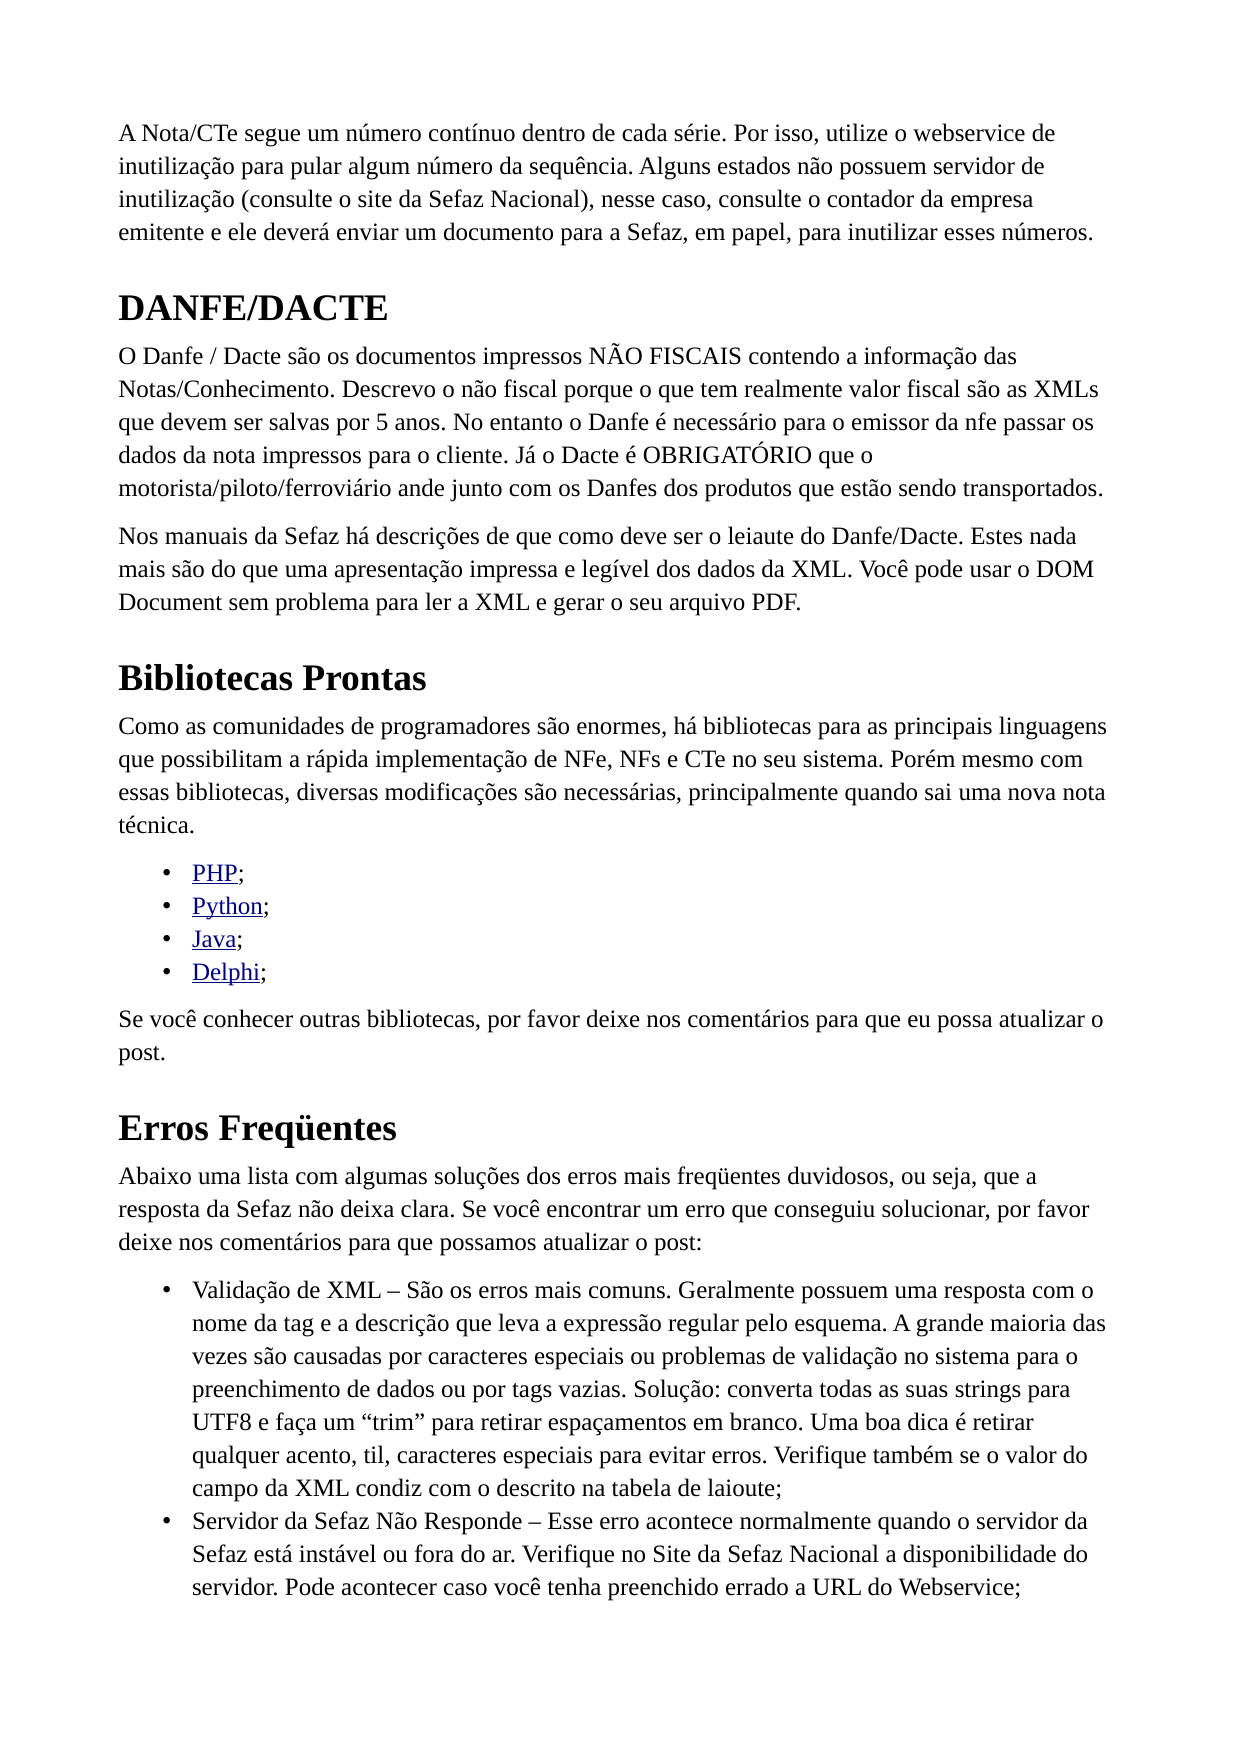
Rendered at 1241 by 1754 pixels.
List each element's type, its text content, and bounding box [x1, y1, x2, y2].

text Se você conhecer outras bibliotecas, por favor deixe nos comentários para que eu possa atualizar o post. [118, 1004, 1122, 1066]
text Nos manuais da Sefaz há descrições de que como deve ser o leiaute do Danfe/Dacte. Estes nada mais são do que uma apresentação impressa e legível dos dados da XML. Você pode usar o DOM Document sem problema para ler a XML e gerar o seu arquivo PDF. [118, 521, 1122, 616]
list Java; [162, 924, 1122, 952]
subtitle Erros Freqüentes [118, 1106, 1122, 1149]
subtitle Bibliotecas Prontas [118, 655, 1122, 698]
text Abaixo uma lista com algumas soluções dos erros mais freqüentes duvidosos, ou seja, que a resposta da Sefaz não deixa clara. Se você encontrar um erro que conseguiu solucionar, por favor deixe nos comentários para que possamos atualizar o post: [118, 1161, 1122, 1256]
list PHP; [162, 858, 1122, 886]
text A Nota/CTe segue um número contínuo dentro de cada série. Por isso, utilize o webservice de inutilização para pular algum número da sequência. Alguns estados não possuem servidor de inutilização (consulte o site da Sefaz Nacional), nesse caso, consulte o contador da empresa emitente e ele deverá enviar um documento para a Sefaz, em papel, para inutilizar esses números. [118, 118, 1122, 246]
text O Danfe / Dacte são os documentos impressos NÃO FISCAIS contendo a informação das Notas/Conhecimento. Descrevo o não fiscal porque o que tem realmente valor fiscal são as XMLs que devem ser salvas por 5 anos. No entanto o Danfe é necessário para o emissor da nfe passar os dados da nota impressos para o cliente. Já o Dacte é OBRIGATÓRIO que o motorista/piloto/ferroviário ande junto com os Danfes dos produtos que estão sendo transportados. [118, 341, 1122, 502]
list Delphi; [162, 957, 1122, 986]
subtitle DANFE/DACTE [118, 286, 1122, 329]
list Validação de XML – São os erros mais comuns. Geralmente possuem uma resposta com o nome da tag e a descrição que leva a expressão regular pelo esquema. A grande maioria das vezes são causadas por caracteres especiais ou problemas de validação no sistema para o preenchimento de dados ou por tags vazias. Solução: converta todas as suas strings para UTF8 e faça um “trim” para retirar espaçamentos em branco. Uma boa dica é retirar qualquer acento, til, caracteres especiais para evitar erros. Verifique também se o valor do campo da XML condiz com o descrito na tabela de laioute; [162, 1275, 1122, 1502]
list Python; [162, 891, 1122, 919]
list Servidor da Sefaz Não Responde – Esse erro acontece normalmente quando o servidor da Sefaz está instável ou fora do ar. Verifique no Site da Sefaz Nacional a disponibilidade do servidor. Pode acontecer caso você tenha preenchido errado a URL do Webservice; [162, 1506, 1122, 1601]
text Como as comunidades de programadores são enormes, há bibliotecas para as principais linguagens que possibilitam a rápida implementação de NFe, NFs e CTe no seu sistema. Porém mesmo com essas bibliotecas, diversas modificações são necessárias, principalmente quando sai uma nova nota técnica. [118, 711, 1122, 839]
